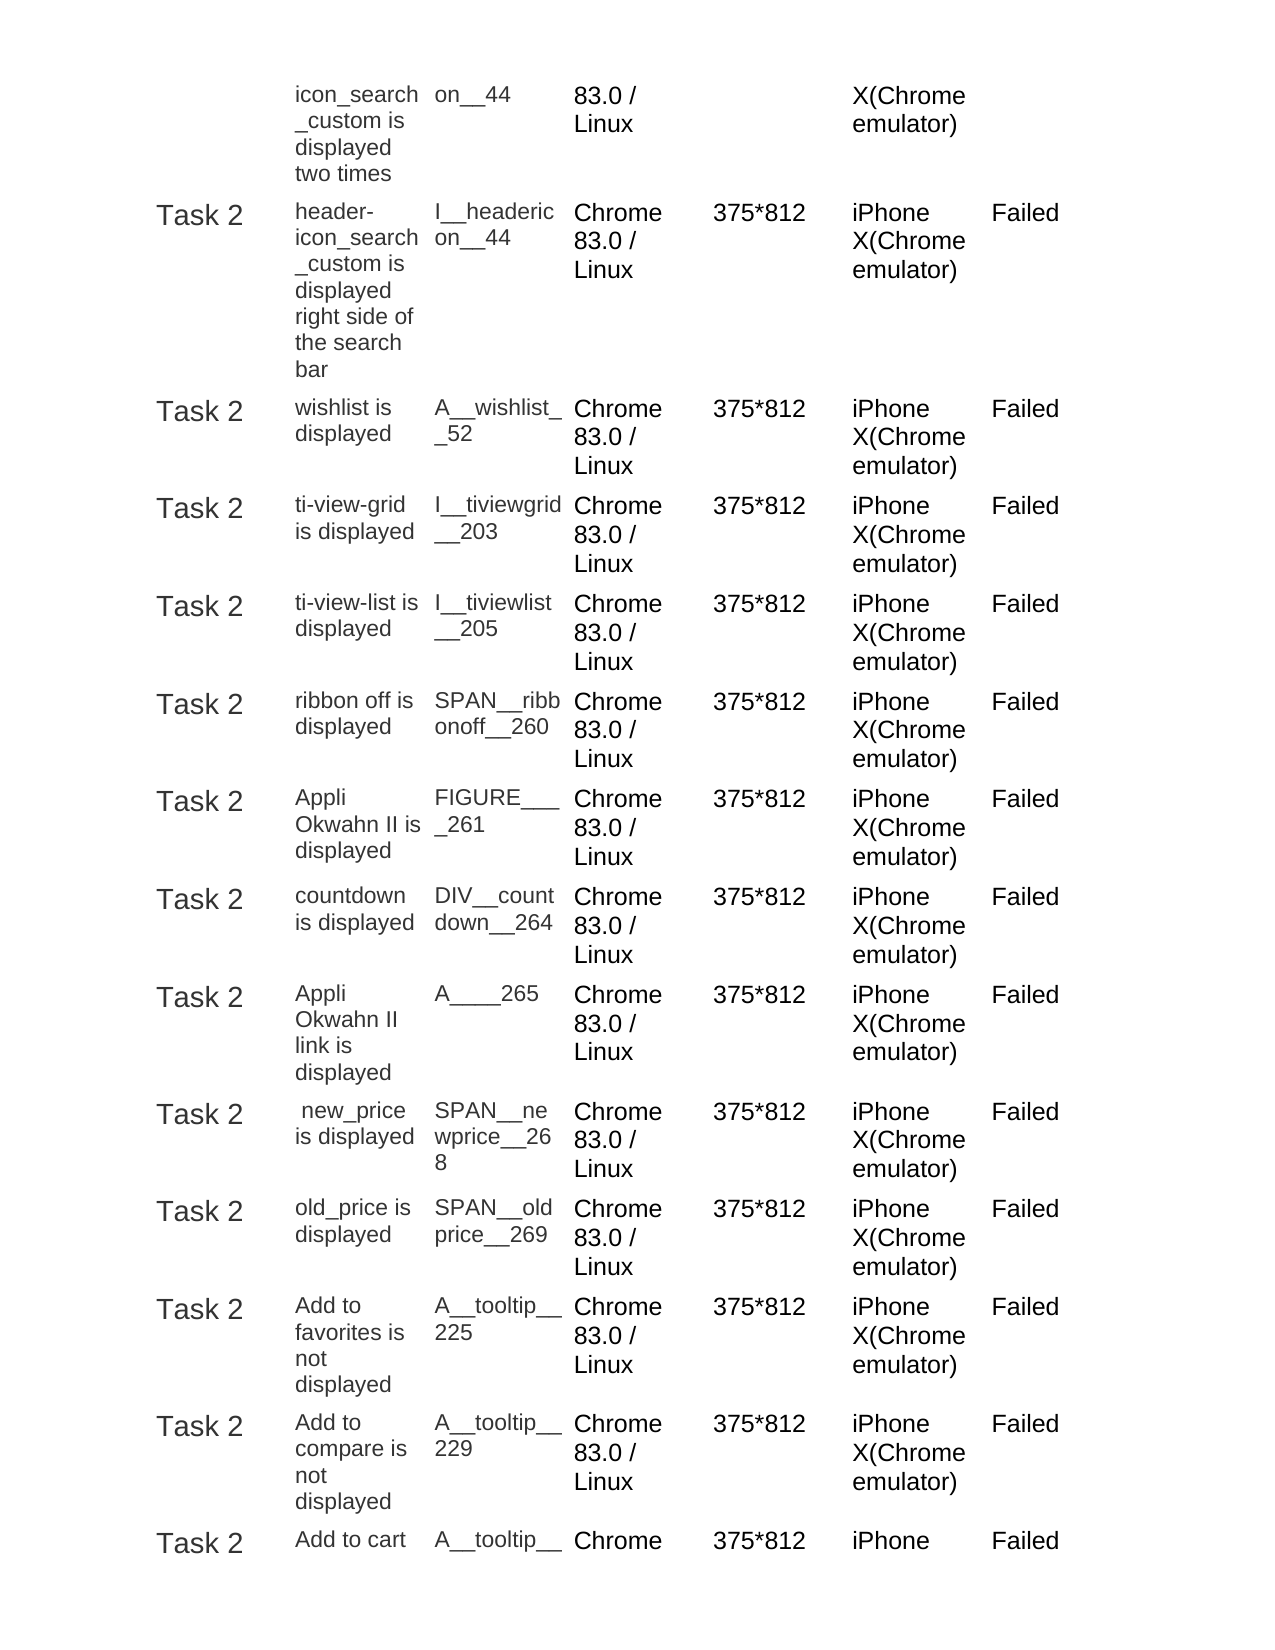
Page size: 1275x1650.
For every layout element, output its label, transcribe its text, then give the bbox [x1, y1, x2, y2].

table_cell ribbon off is displayed [289, 681, 428, 779]
table_cell I__headericon__44 [429, 192, 568, 388]
table_cell 375*812 [707, 876, 846, 974]
table_cell SPAN__newprice__268 [429, 1091, 568, 1189]
table_cell iPhone X(Chrome emulator) [846, 681, 986, 779]
table_cell Failed [986, 876, 1125, 974]
table_cell iPhone X(Chrome emulator) [846, 192, 986, 388]
table_cell 375*812 [707, 1286, 846, 1403]
table_cell Task 2 [150, 1091, 289, 1189]
table_cell Appli Okwahn II is displayed [289, 779, 428, 876]
table_cell [707, 75, 846, 192]
table_cell 375*812 [707, 779, 846, 876]
table_cell new_price is displayed [289, 1091, 428, 1189]
table_cell wishlist is displayed [289, 388, 428, 486]
table_cell Chrome 83.0 / Linux [568, 486, 707, 583]
table_cell Failed [986, 1286, 1125, 1403]
table_cell Task 2 [150, 1286, 289, 1403]
table_cell Chrome 83.0 / Linux [568, 192, 707, 388]
table_cell Failed [986, 583, 1125, 681]
table_cell iPhone X(Chrome emulator) [846, 876, 986, 974]
table_cell Add to compare is not displayed [289, 1403, 428, 1520]
table_cell Chrome 83.0 / Linux [568, 1091, 707, 1189]
table_cell Task 2 [150, 876, 289, 974]
table_cell 375*812 [707, 388, 846, 486]
table_cell Failed [986, 192, 1125, 388]
table_cell countdown is displayed [289, 876, 428, 974]
table_cell Add to cart [289, 1520, 428, 1565]
table_cell iPhone X(Chrome emulator) [846, 1403, 986, 1520]
table_cell SPAN__ribbonoff__260 [429, 681, 568, 779]
table_cell iPhone X(Chrome emulator) [846, 1189, 986, 1286]
table_cell header-icon_search_custom is displayed right side of the search bar [289, 192, 428, 388]
table_cell iPhone X(Chrome emulator) [846, 779, 986, 876]
table_cell on__44 [429, 75, 568, 192]
table_cell Chrome 83.0 / Linux [568, 1286, 707, 1403]
table_cell Chrome 83.0 / Linux [568, 681, 707, 779]
table_cell Chrome 83.0 / Linux [568, 779, 707, 876]
table_cell 375*812 [707, 1520, 846, 1565]
table_cell Task 2 [150, 974, 289, 1091]
table_cell Failed [986, 486, 1125, 583]
table_cell Chrome [568, 1520, 707, 1565]
table_cell I__tiviewlist__205 [429, 583, 568, 681]
table_cell Failed [986, 779, 1125, 876]
table_cell Chrome 83.0 / Linux [568, 876, 707, 974]
table_cell old_price is displayed [289, 1189, 428, 1286]
table_cell 375*812 [707, 974, 846, 1091]
table_cell Failed [986, 1189, 1125, 1286]
table_cell FIGURE____261 [429, 779, 568, 876]
table_cell 375*812 [707, 583, 846, 681]
table_cell Task 2 [150, 486, 289, 583]
table_cell Chrome 83.0 / Linux [568, 974, 707, 1091]
table_cell DIV__countdown__264 [429, 876, 568, 974]
table_cell A__tooltip__229 [429, 1403, 568, 1520]
table_cell I__tiviewgrid__203 [429, 486, 568, 583]
table_cell Failed [986, 974, 1125, 1091]
table_cell Task 2 [150, 1189, 289, 1286]
table_cell Chrome 83.0 / Linux [568, 1403, 707, 1520]
table_cell A__tooltip__225 [429, 1286, 568, 1403]
table_cell iPhone [846, 1520, 986, 1565]
table_cell Task 2 [150, 681, 289, 779]
table_cell Task 2 [150, 192, 289, 388]
table_cell iPhone X(Chrome emulator) [846, 388, 986, 486]
table_cell iPhone X(Chrome emulator) [846, 1091, 986, 1189]
table_cell Failed [986, 1403, 1125, 1520]
table_cell 375*812 [707, 1403, 846, 1520]
table_cell Task 2 [150, 779, 289, 876]
table_cell iPhone X(Chrome emulator) [846, 583, 986, 681]
table_cell ti-view-list is displayed [289, 583, 428, 681]
table_cell SPAN__oldprice__269 [429, 1189, 568, 1286]
table_cell icon_search_custom is displayed two times [289, 75, 428, 192]
table_cell Task 2 [150, 583, 289, 681]
table_cell 375*812 [707, 192, 846, 388]
table_cell Chrome 83.0 / Linux [568, 583, 707, 681]
table_cell Failed [986, 388, 1125, 486]
table_cell A__tooltip__ [429, 1520, 568, 1565]
table_cell Add to favorites is not displayed [289, 1286, 428, 1403]
table_cell [150, 75, 289, 192]
table_cell 375*812 [707, 1091, 846, 1189]
table_cell 375*812 [707, 681, 846, 779]
table_cell iPhone X(Chrome emulator) [846, 1286, 986, 1403]
table_cell 375*812 [707, 1189, 846, 1286]
table_cell Failed [986, 1520, 1125, 1565]
table_cell [986, 75, 1125, 192]
table_cell Chrome 83.0 / Linux [568, 388, 707, 486]
table_cell Task 2 [150, 1403, 289, 1520]
table_cell iPhone X(Chrome emulator) [846, 486, 986, 583]
table_cell 83.0 / Linux [568, 75, 707, 192]
table_cell Failed [986, 1091, 1125, 1189]
table_cell Failed [986, 681, 1125, 779]
table_cell ti-view-grid is displayed [289, 486, 428, 583]
table_cell Task 2 [150, 1520, 289, 1565]
table_cell Appli Okwahn II link is displayed [289, 974, 428, 1091]
table_cell iPhone X(Chrome emulator) [846, 974, 986, 1091]
table_cell Task 2 [150, 388, 289, 486]
table_cell X(Chrome emulator) [846, 75, 986, 192]
table_cell Chrome 83.0 / Linux [568, 1189, 707, 1286]
table_cell A____265 [429, 974, 568, 1091]
table_cell 375*812 [707, 486, 846, 583]
table_cell A__wishlist__52 [429, 388, 568, 486]
